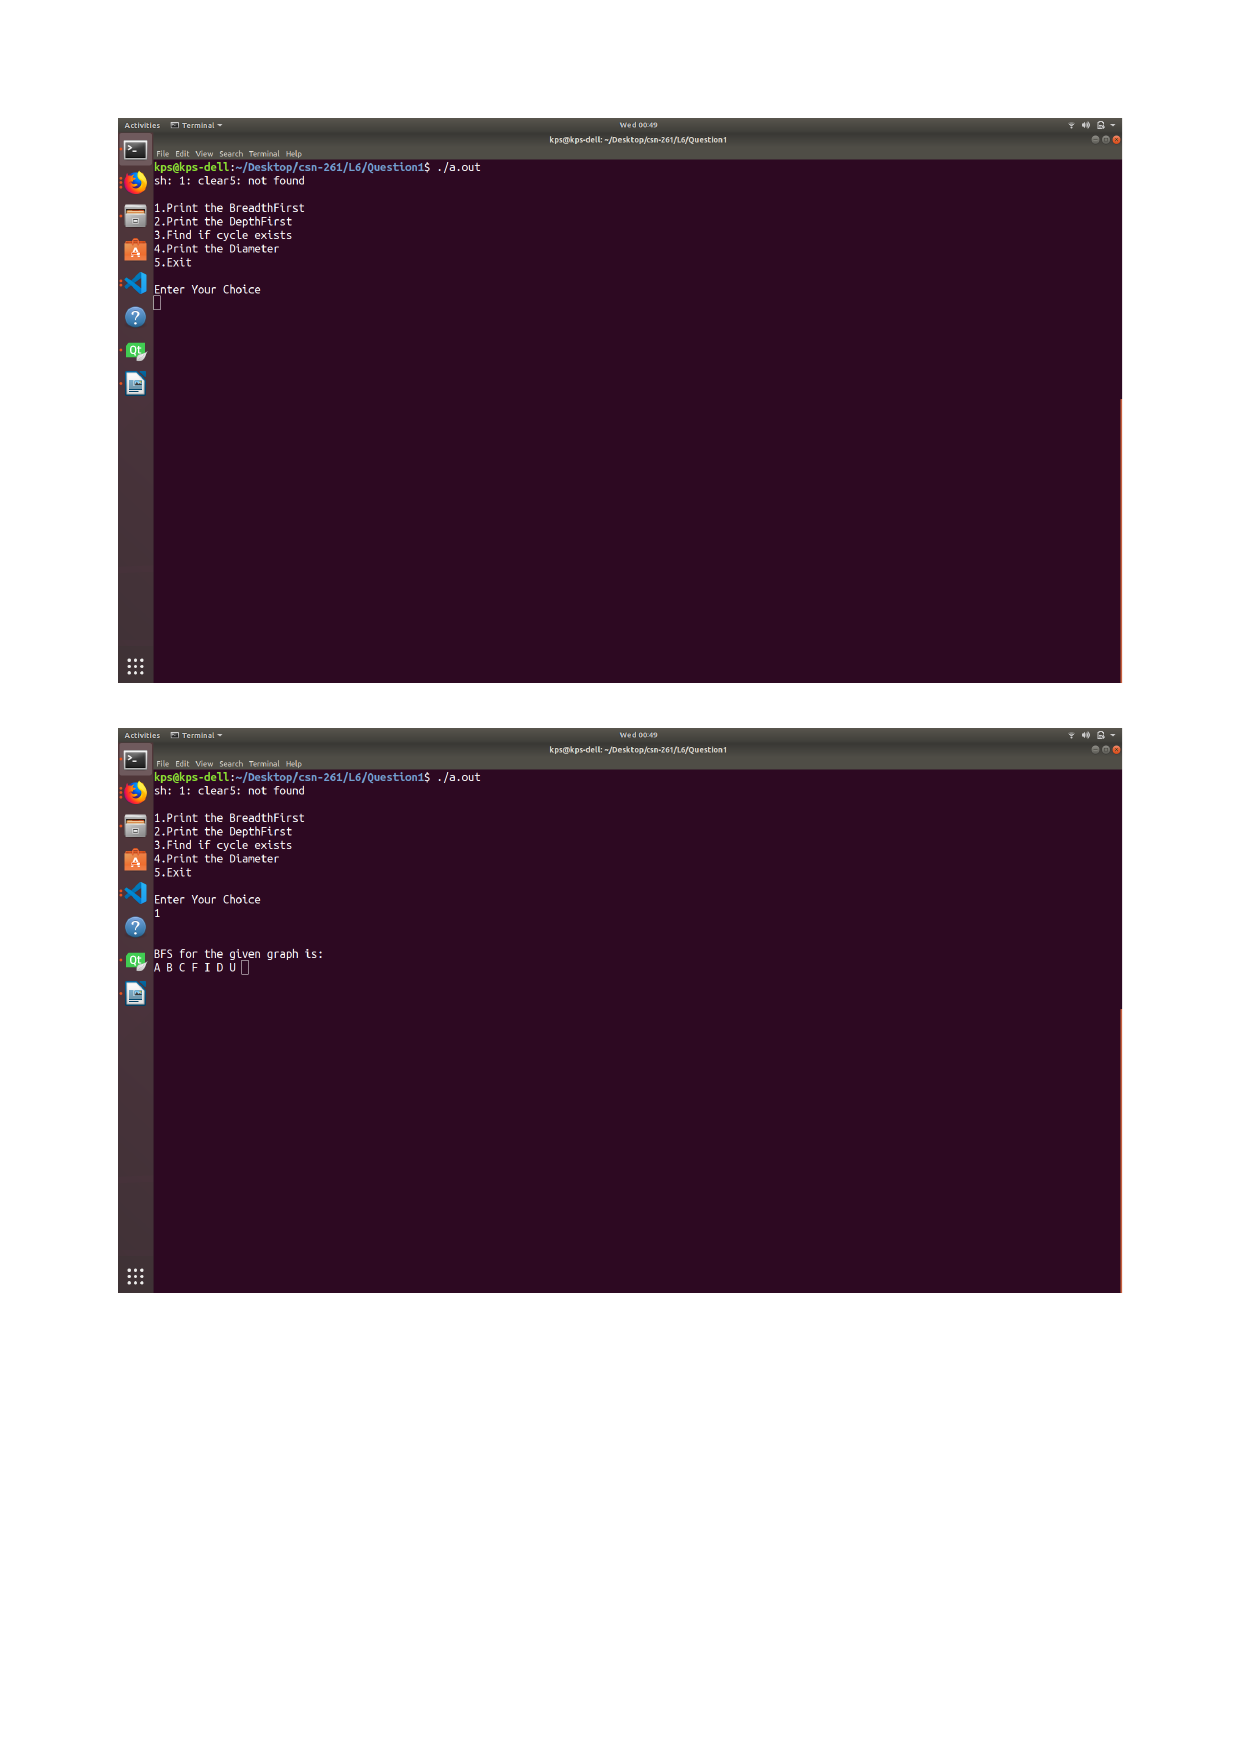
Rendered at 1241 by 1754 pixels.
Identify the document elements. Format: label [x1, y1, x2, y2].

picture [118, 728, 1123, 1293]
picture [118, 118, 1123, 683]
